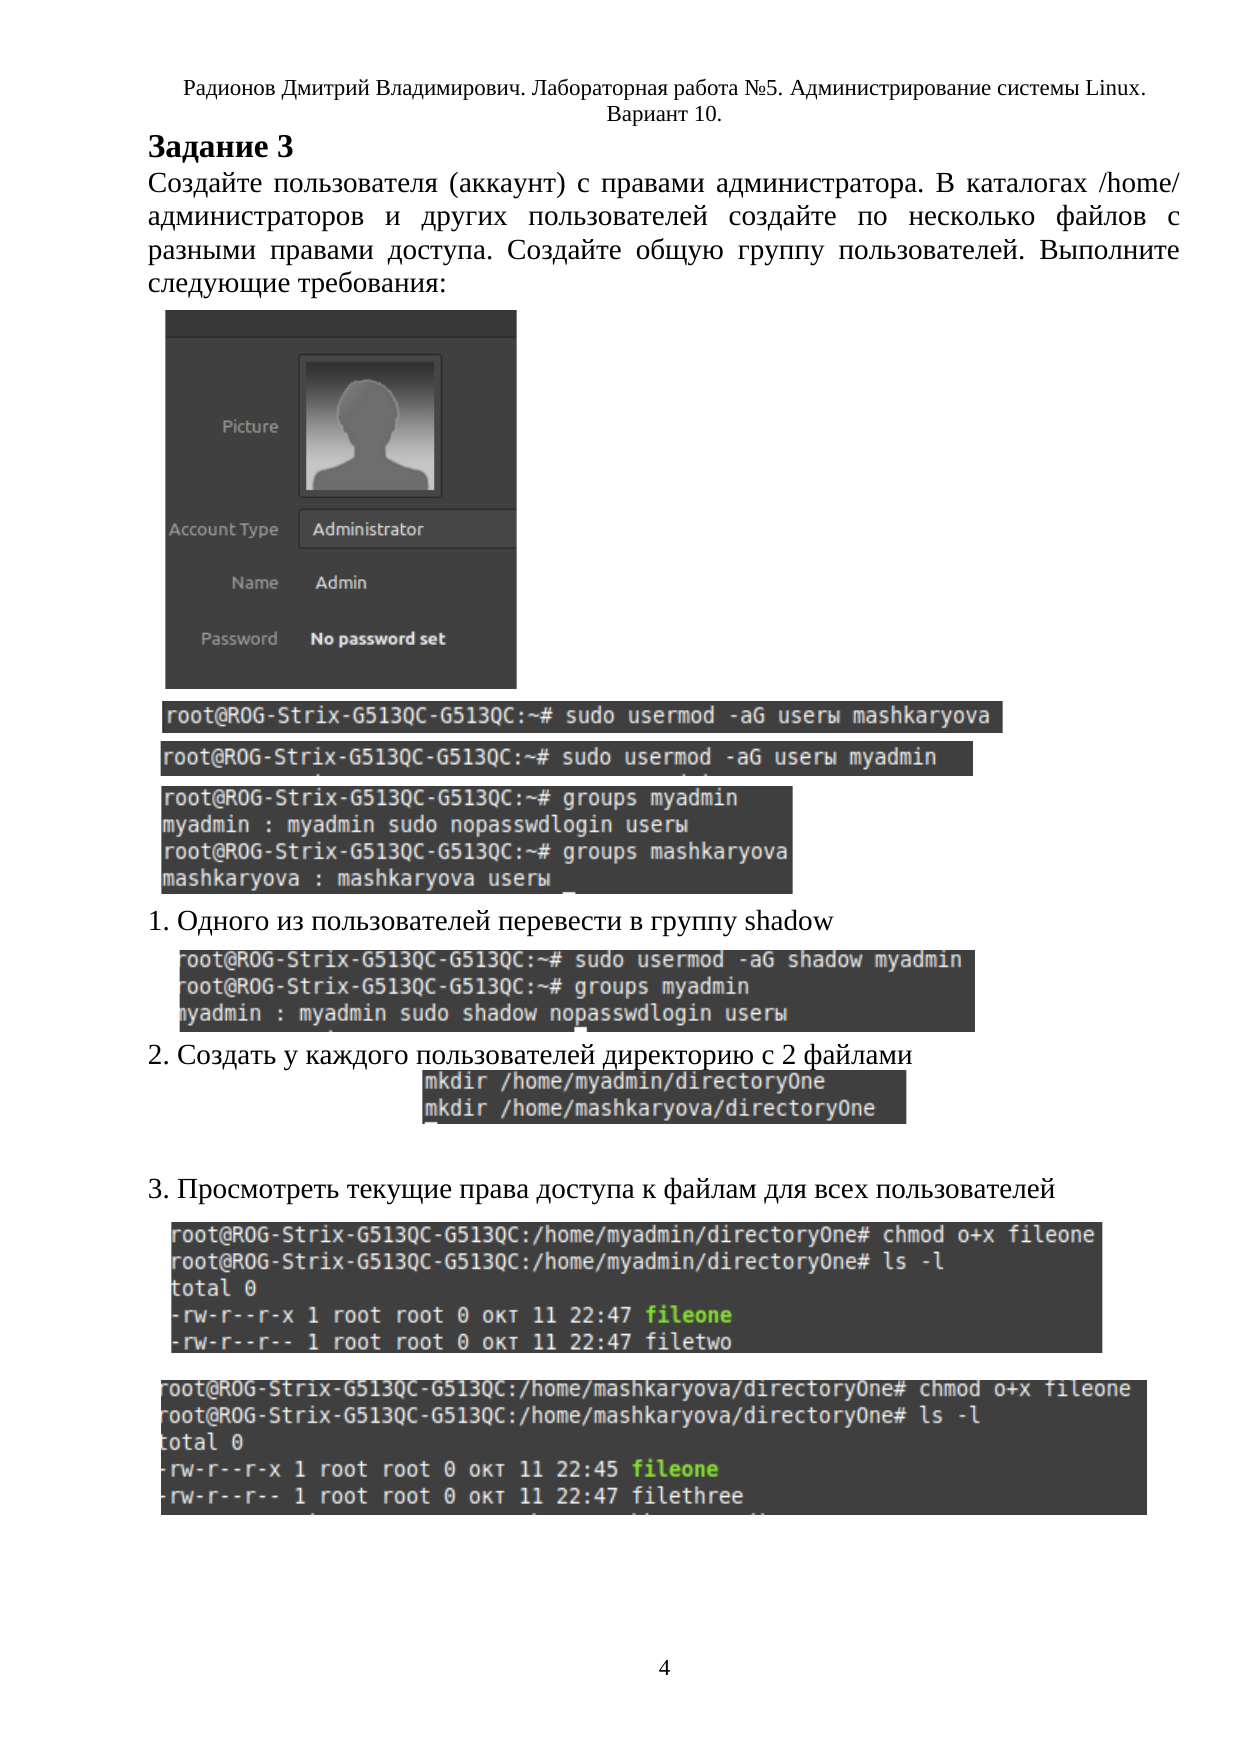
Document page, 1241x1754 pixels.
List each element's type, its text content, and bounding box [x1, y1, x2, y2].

text Создайте пользователя (аккаунт) с правами администратора. В каталогах /home/ администраторов и других пользователей создайте по несколько файлов с разными правами доступа. Создайте общую группу пользователей. Выполните следующие требования: [148, 165, 1181, 299]
picture [165, 310, 517, 689]
picture [161, 786, 793, 894]
picture [161, 1380, 1147, 1515]
picture [422, 1070, 907, 1124]
picture [179, 950, 975, 1032]
picture [171, 1222, 1103, 1353]
picture [160, 741, 973, 776]
text 1. Одного из пользователей перевести в группу shadow [148, 903, 1181, 936]
text 3. Просмотреть текущие права доступа к файлам для всех пользователей [148, 1171, 1181, 1205]
text 2. Создать у каждого пользователей директорию с 2 файлами [148, 1037, 1181, 1071]
picture [162, 701, 1003, 733]
text Задание 3 [148, 127, 1181, 165]
